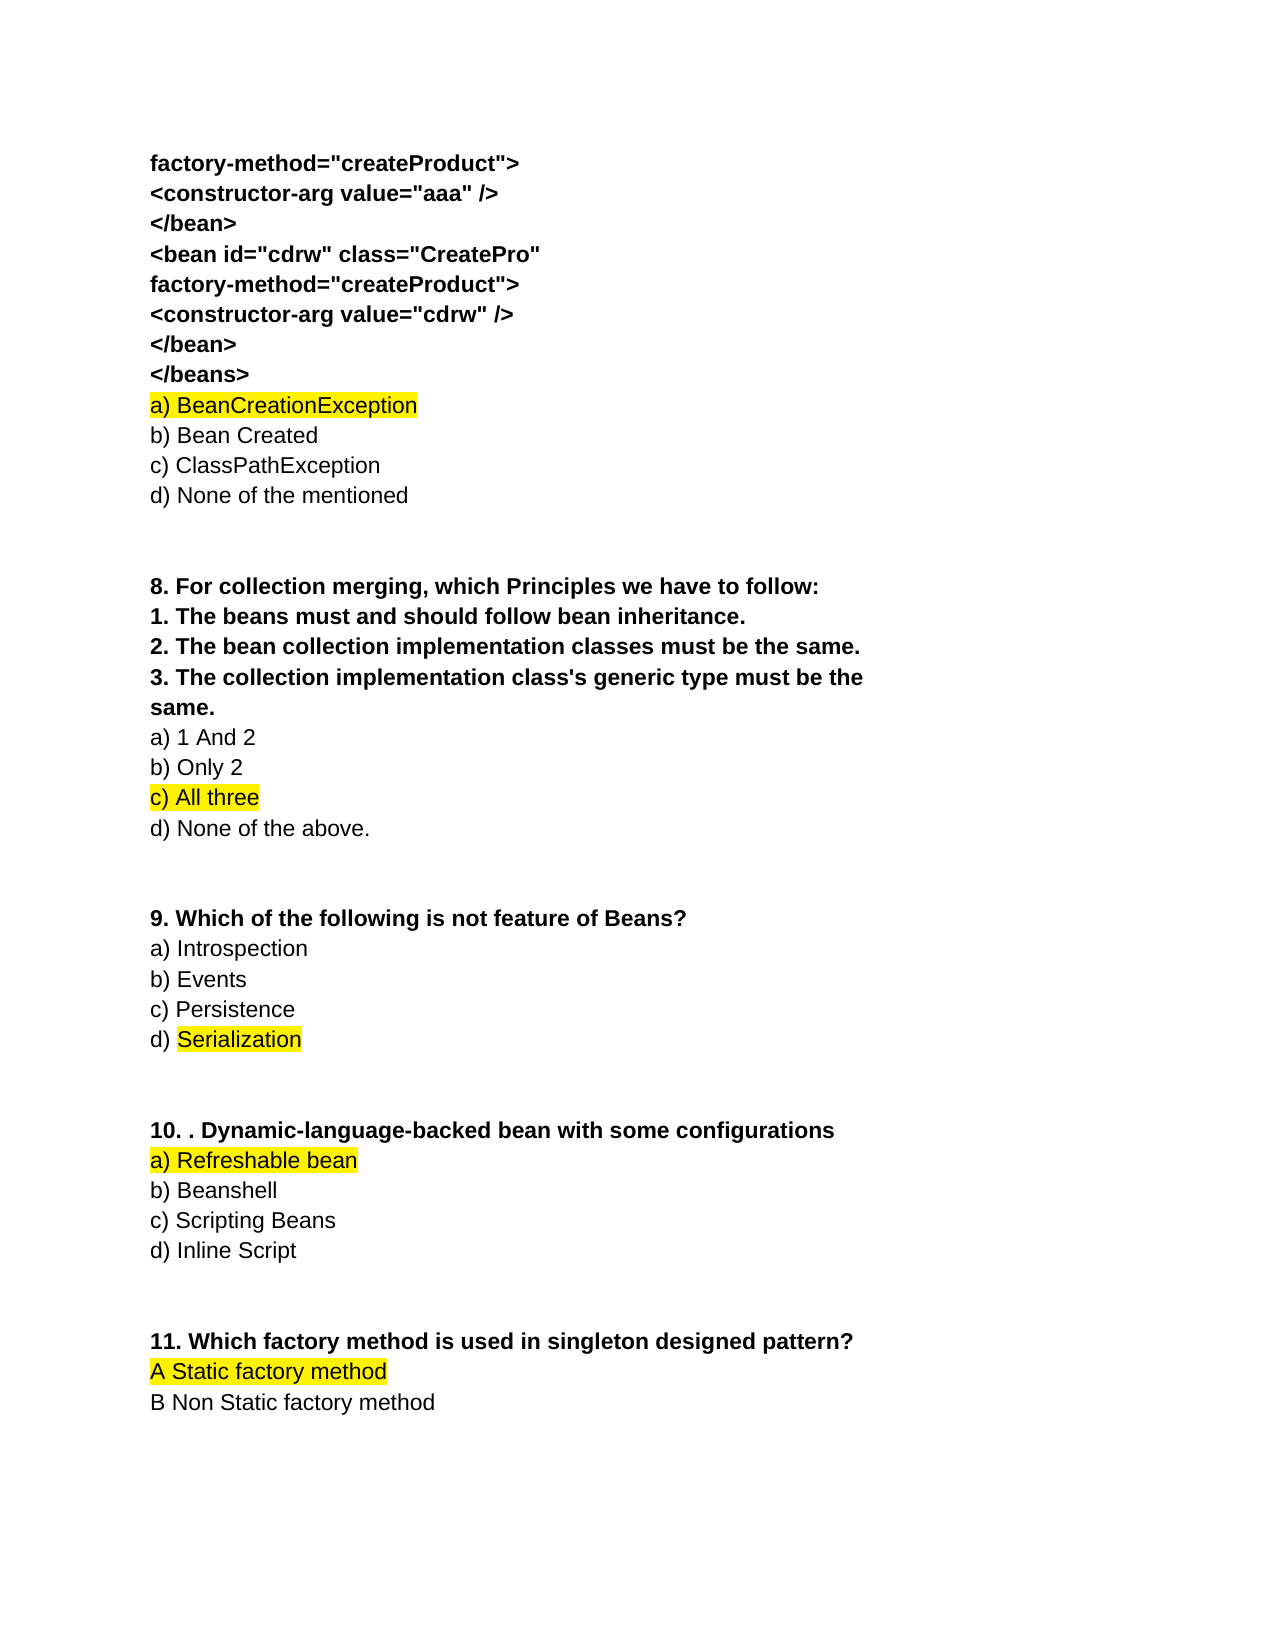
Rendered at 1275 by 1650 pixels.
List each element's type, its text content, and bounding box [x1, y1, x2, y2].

text b) Only 2 [150, 754, 1125, 781]
text </beans> [150, 361, 1125, 388]
text factory-method="createProduct"> [150, 271, 1125, 297]
text A Static factory method [150, 1358, 1125, 1385]
text 1. The beans must and should follow bean inheritance. [150, 603, 1125, 629]
text c) ClassPathException [150, 452, 1125, 478]
text d) Serialization [150, 1026, 1125, 1052]
text b) Events [150, 966, 1125, 992]
text 9. Which of the following is not feature of Beans? [150, 905, 1125, 932]
text same. [150, 694, 1125, 720]
text b) Beanshell [150, 1177, 1125, 1203]
text c) All three [150, 784, 1125, 811]
text c) Persistence [150, 996, 1125, 1022]
text <constructor-arg value="cdrw" /> [150, 301, 1125, 327]
text a) 1 And 2 [150, 724, 1125, 750]
text factory-method="createProduct"> [150, 150, 1125, 176]
text c) Scripting Beans [150, 1207, 1125, 1234]
text b) Bean Created [150, 422, 1125, 448]
text B Non Static factory method [150, 1388, 1125, 1415]
text d) Inline Script [150, 1237, 1125, 1264]
text a) Refreshable bean [150, 1147, 1125, 1173]
text <constructor-arg value="aaa" /> [150, 180, 1125, 207]
text a) Introspection [150, 935, 1125, 962]
text 11. Which factory method is used in singleton designed pattern? [150, 1328, 1125, 1354]
text </bean> [150, 210, 1125, 237]
text d) None of the above. [150, 814, 1125, 841]
text 8. For collection merging, which Principles we have to follow: [150, 573, 1125, 599]
text </bean> [150, 331, 1125, 358]
text <bean id="cdrw" class="CreatePro" [150, 241, 1125, 267]
text 10. . Dynamic-language-backed bean with some configurations [150, 1117, 1125, 1143]
text 2. The bean collection implementation classes must be the same. [150, 633, 1125, 660]
text a) BeanCreationException [150, 392, 1125, 418]
text d) None of the mentioned [150, 482, 1125, 509]
text 3. The collection implementation class's generic type must be the [150, 663, 1125, 690]
